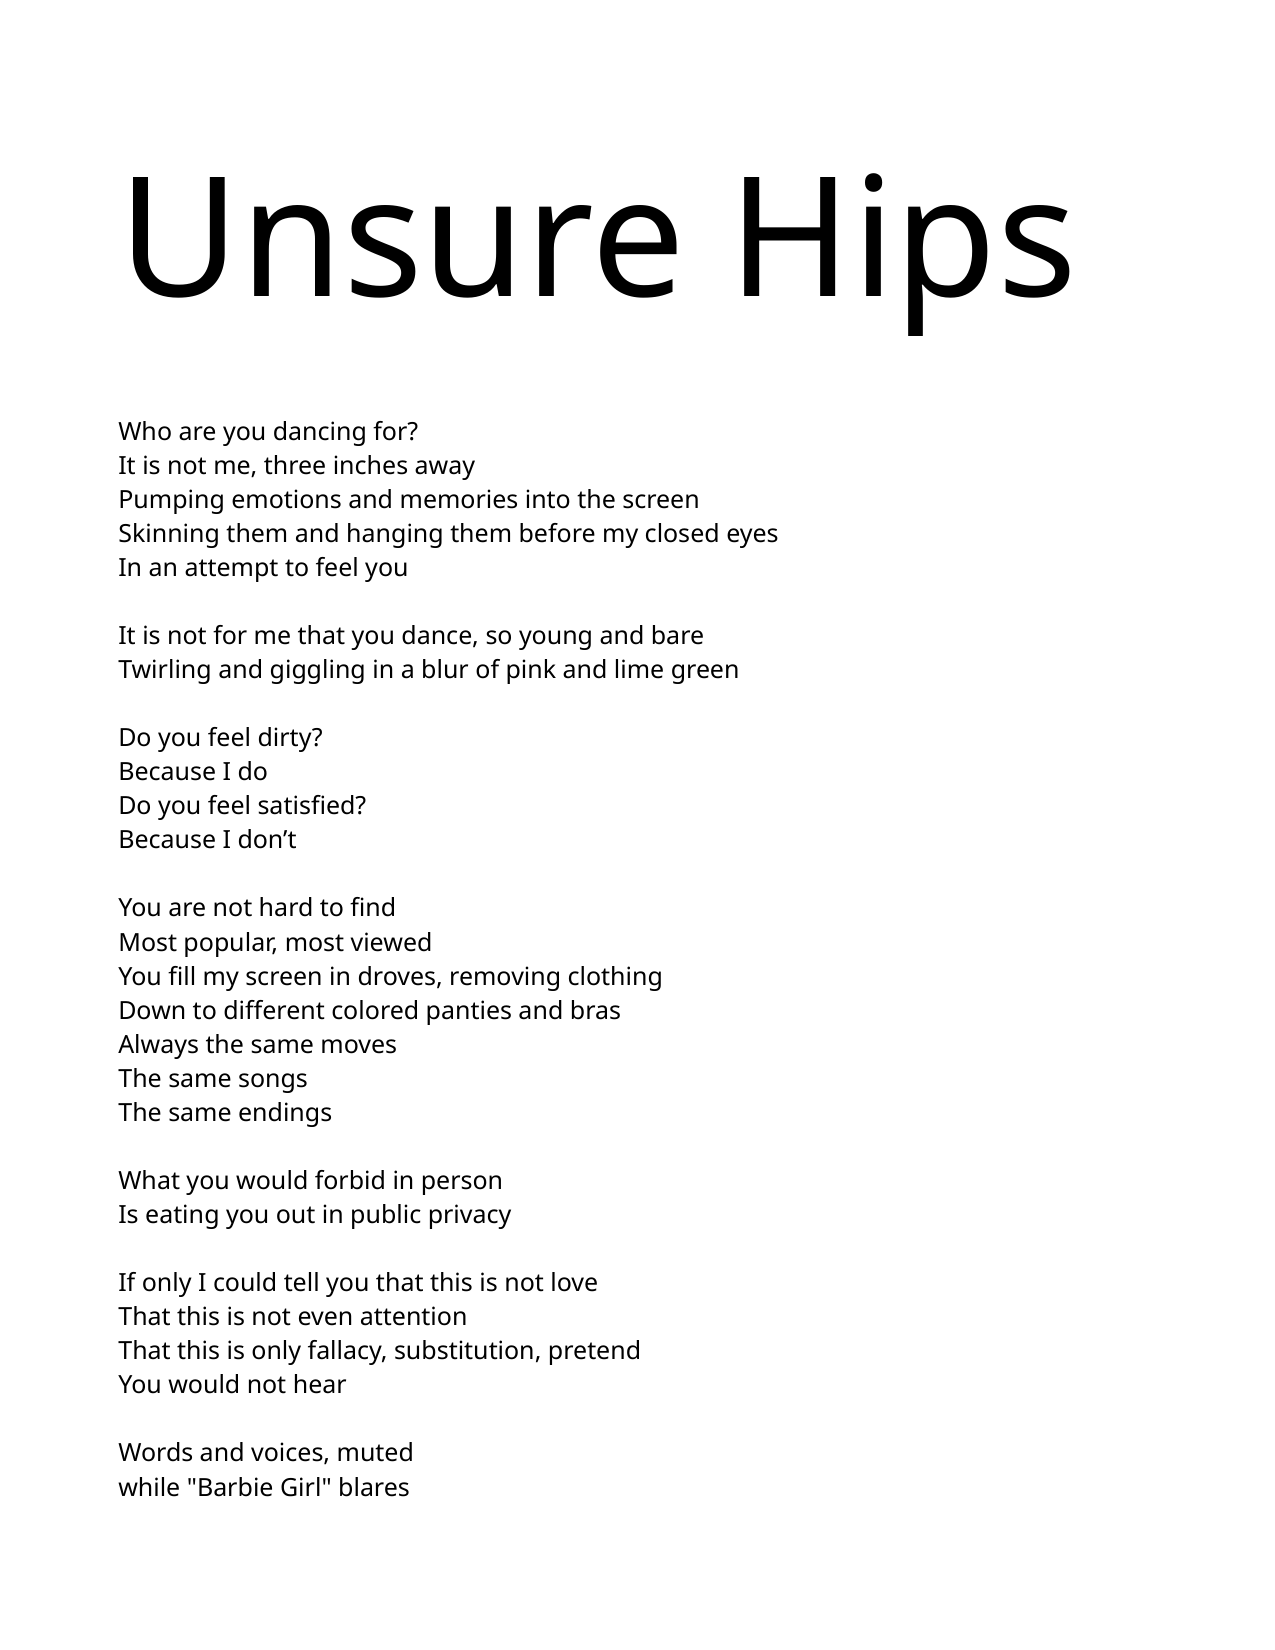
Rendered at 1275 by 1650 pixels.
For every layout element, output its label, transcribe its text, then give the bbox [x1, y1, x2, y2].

text Down to different colored panties and bras [118, 992, 1157, 1026]
text You fill my screen in droves, removing clothing [118, 958, 1157, 992]
text That this is only fallacy, substitution, pretend [118, 1333, 1157, 1367]
text Do you feel dirty? [118, 720, 1157, 754]
text Because I don’t [118, 822, 1157, 856]
text In an attempt to feel you [118, 549, 1157, 583]
text Unsure Hips [118, 118, 1157, 345]
text The same songs [118, 1060, 1157, 1094]
text If only I could tell you that this is not love [118, 1265, 1157, 1299]
text What you would forbid in person [118, 1163, 1157, 1197]
text It is not for me that you dance, so young and bare [118, 618, 1157, 652]
text Pumping emotions and memories into the screen [118, 481, 1157, 515]
text The same endings [118, 1094, 1157, 1128]
text Because I do [118, 754, 1157, 788]
text Words and voices, muted [118, 1435, 1157, 1469]
text Is eating you out in public privacy [118, 1197, 1157, 1231]
text Twirling and giggling in a blur of pink and lime green [118, 652, 1157, 686]
text Most popular, most viewed [118, 924, 1157, 958]
text Skinning them and hanging them before my closed eyes [118, 515, 1157, 549]
text Who are you dancing for? [118, 413, 1157, 447]
text That this is not even attention [118, 1299, 1157, 1333]
text Do you feel satisfied? [118, 788, 1157, 822]
text It is not me, three inches away [118, 447, 1157, 481]
text You would not hear [118, 1367, 1157, 1401]
text Always the same moves [118, 1026, 1157, 1060]
text while "Barbie Girl" blares [118, 1469, 1157, 1503]
text You are not hard to find [118, 890, 1157, 924]
text ﾠ [118, 379, 1157, 413]
